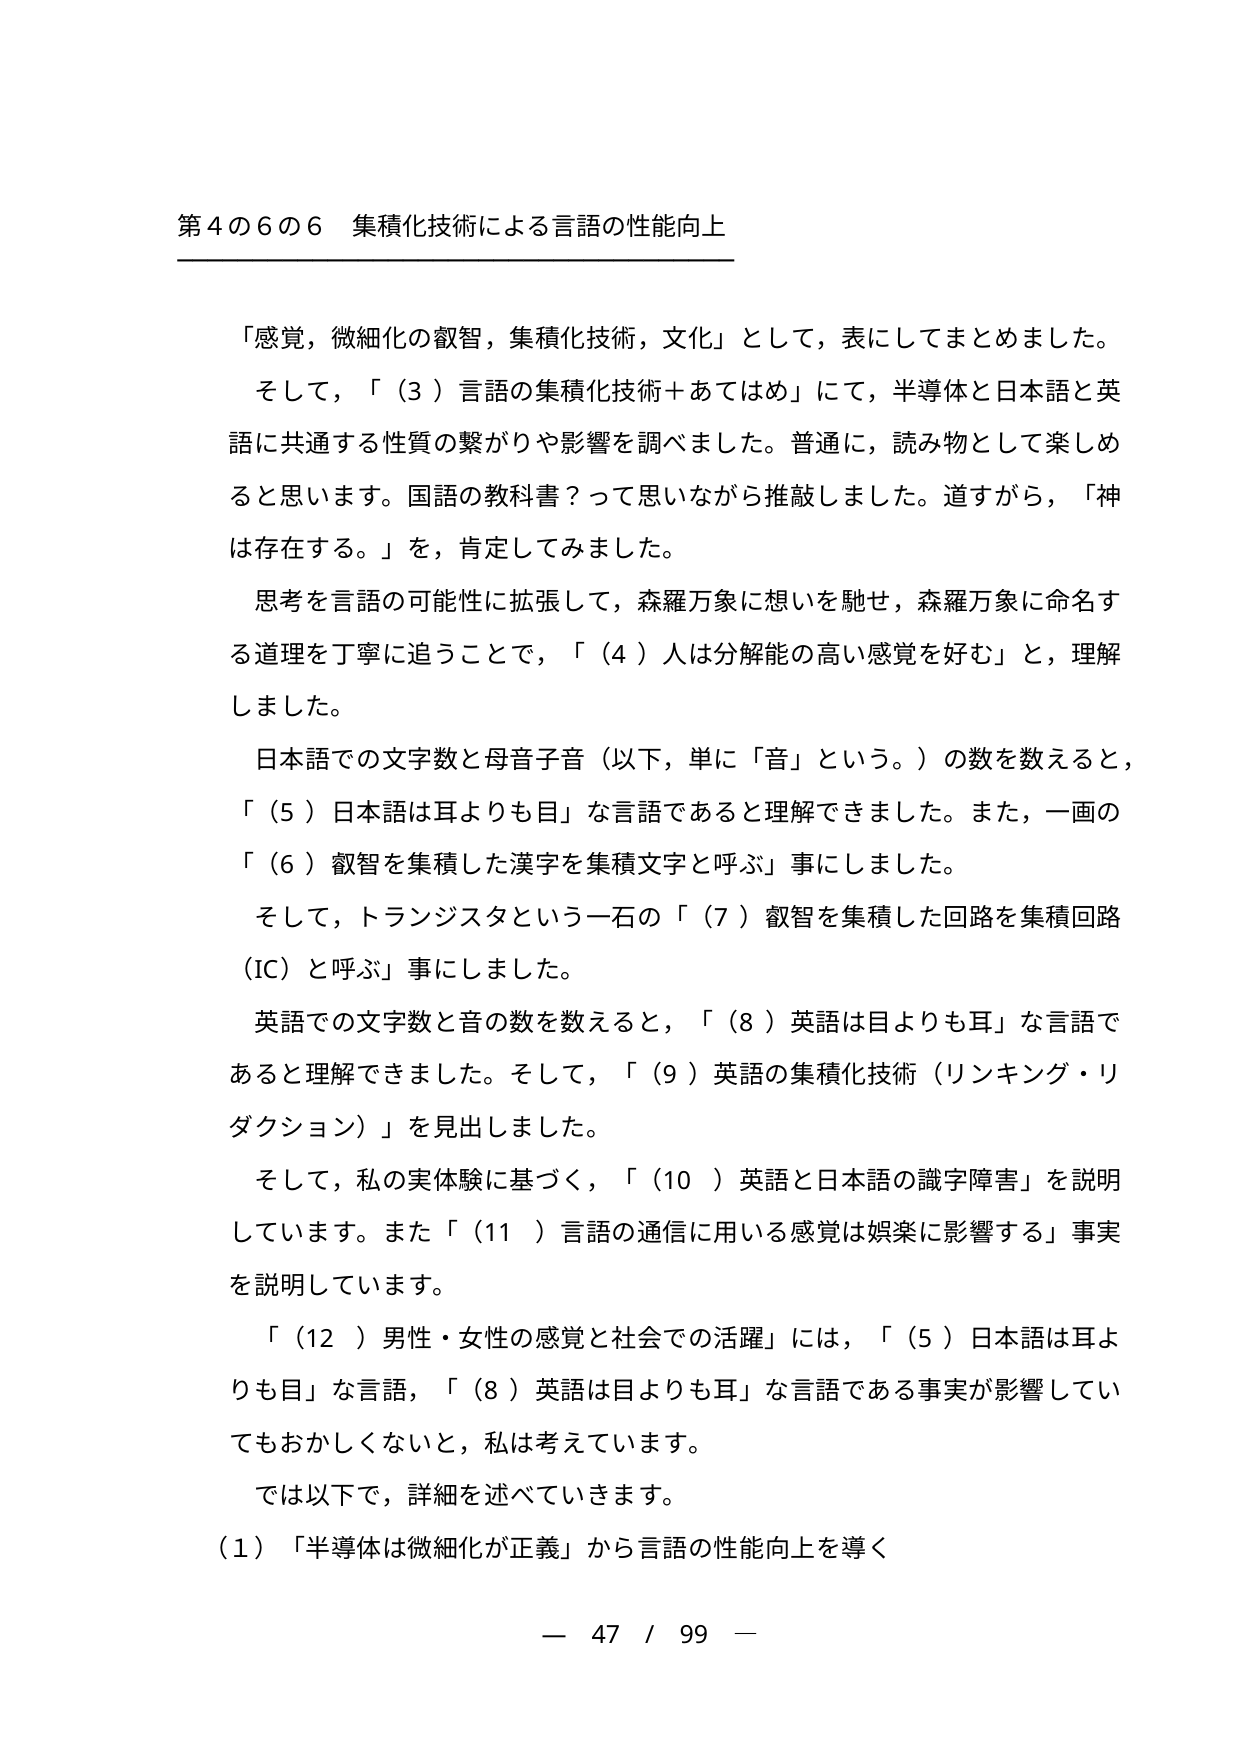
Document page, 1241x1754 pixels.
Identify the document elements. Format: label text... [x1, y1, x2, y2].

text そして，私の実体験に基づく，「（１０）英語と日本語の識字障害」を説明しています。また「（１１）言語の通信に用いる感覚は娯楽に影響する」事実を説明しています。 [221, 1152, 1122, 1310]
text では以下で，詳細を述べていきます。 [221, 1468, 1122, 1520]
text 「（１２）男性・女性の感覚と社会での活躍」には，「（５）日本語は耳よりも目」な言語，「（８）英語は目よりも耳」な言語である事実が影響していてもおかしくないと，私は考えています。 [221, 1310, 1122, 1468]
subtitle 「半導体は微細化が正義」から言語の性能向上を導く [199, 1520, 1122, 1573]
text 日本語での文字数と母音子音（以下，単に「音」という。）の数を数えると，「（５）日本語は耳よりも目」な言語であると理解できました。また，一画の「（６）叡智を集積した漢字を集積文字と呼ぶ」事にしました。 [221, 731, 1122, 889]
text そして，「（３）言語の集積化技術＋あてはめ」にて，半導体と日本語と英語に共通する性質の繋がりや影響を調べました。普通に，読み物として楽しめると思います。国語の教科書？って思いながら推敲しました。道すがら，「神は存在する。」を，肯定してみました。 [221, 363, 1122, 573]
text そして，トランジスタという一石の「（７）叡智を集積した回路を集積回路（IC）と呼ぶ」事にしました。 [221, 889, 1122, 994]
text 「（２）言語の性能向上」では，「半導体と日本語と英語」に関する要素を，「感覚，微細化の叡智，集積化技術，文化」として，表にしてまとめました。 [221, 310, 1122, 363]
text 思考を言語の可能性に拡張して，森羅万象に想いを馳せ，森羅万象に命名する道理を丁寧に追うことで，「（４）人は分解能の高い感覚を好む」と，理解しました。 [221, 573, 1122, 731]
text 英語での文字数と音の数を数えると，「（８）英語は目よりも耳」な言語であると理解できました。そして，「（９）英語の集積化技術（リンキング・リダクション）」を見出しました。 [221, 994, 1122, 1152]
